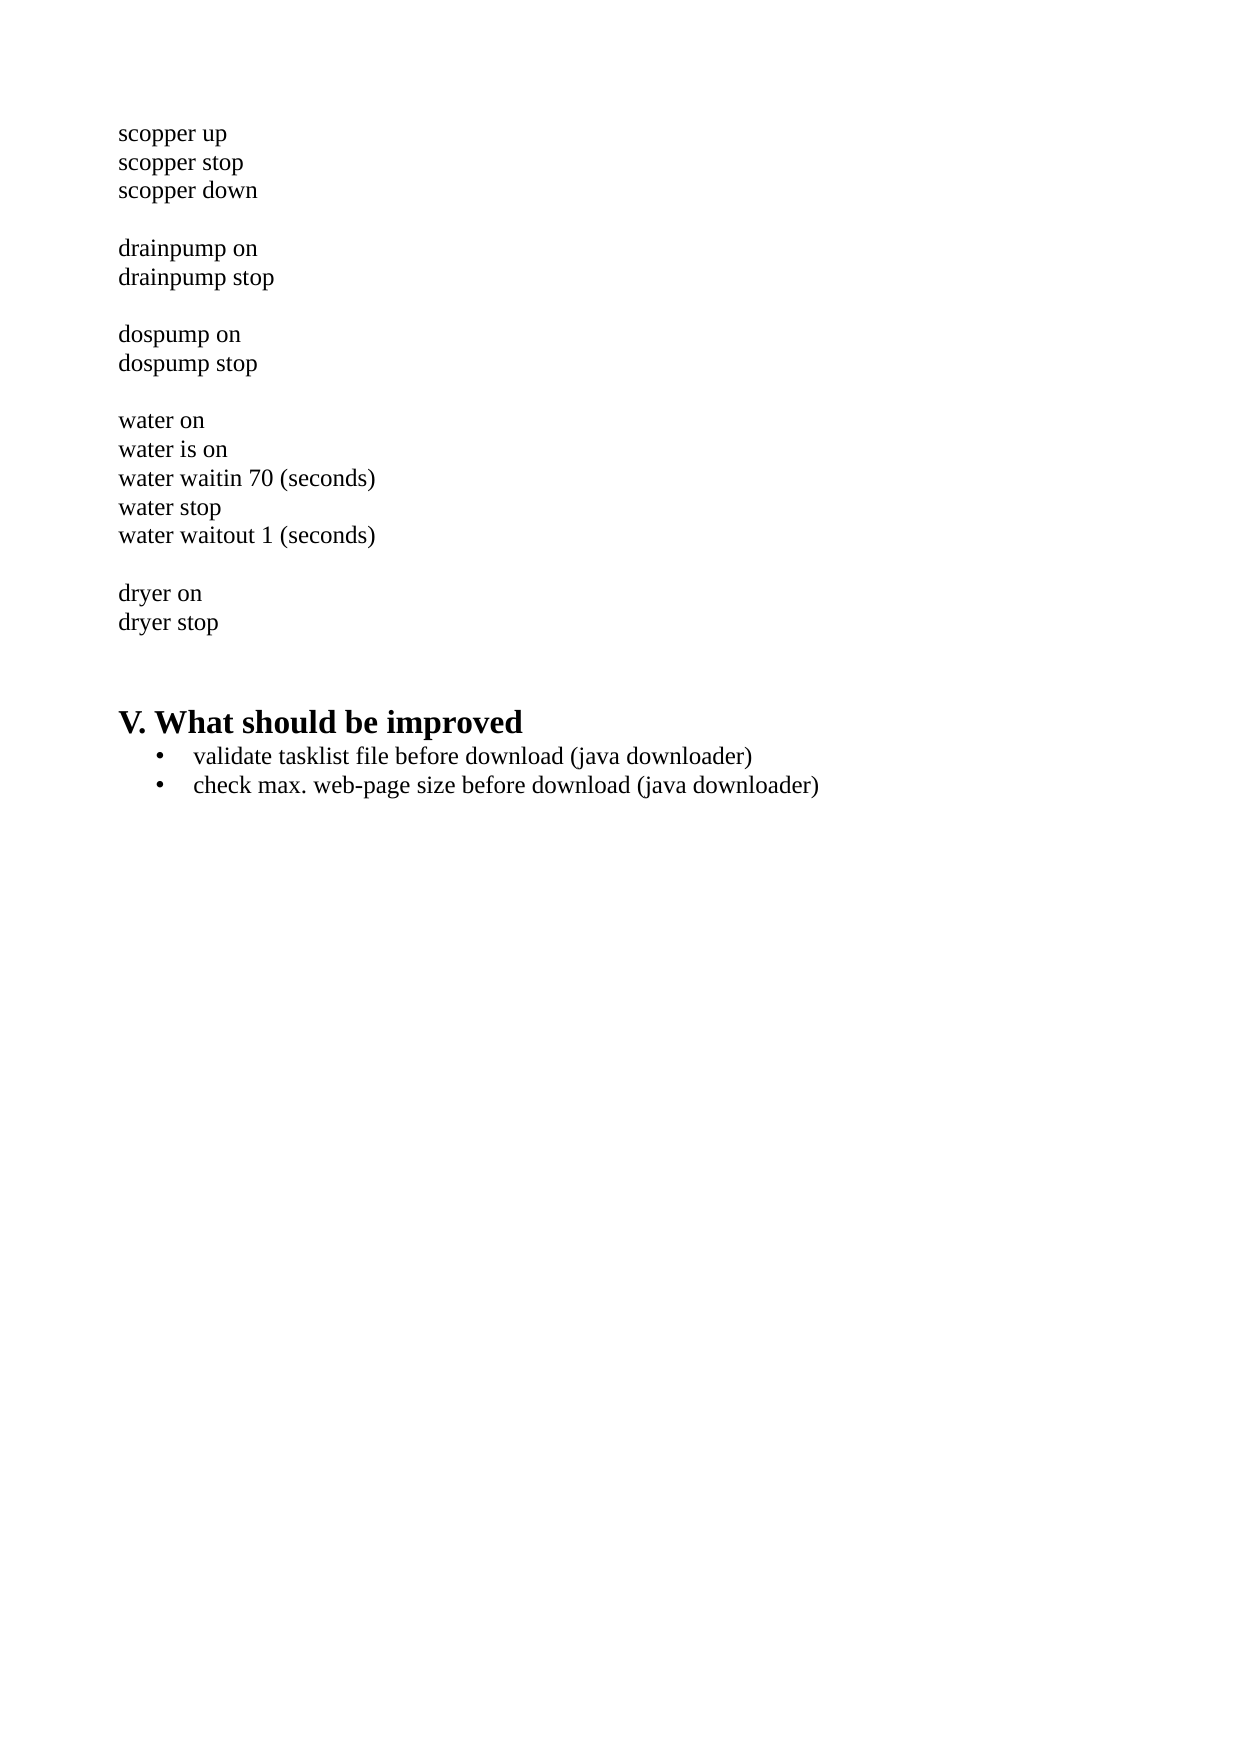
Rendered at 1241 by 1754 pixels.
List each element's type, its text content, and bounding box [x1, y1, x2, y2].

list check max. web-page size before download (java downloader) [156, 770, 1122, 798]
text scopper stop [118, 147, 1122, 176]
text V. What should be improved [118, 703, 1122, 741]
text water waitin 70 (seconds) [118, 463, 1122, 492]
text drainpump stop [118, 262, 1122, 291]
text drainpump on [118, 233, 1122, 262]
list validate tasklist file before download (java downloader) [156, 741, 1122, 770]
text water waitout 1 (seconds) [118, 521, 1122, 549]
text dospump on [118, 319, 1122, 348]
text dospump stop [118, 348, 1122, 377]
text scopper up [118, 118, 1122, 147]
text water stop [118, 492, 1122, 521]
text water on [118, 406, 1122, 434]
text water is on [118, 434, 1122, 463]
text scopper down [118, 176, 1122, 204]
text dryer stop [118, 607, 1122, 636]
text dryer on [118, 578, 1122, 607]
